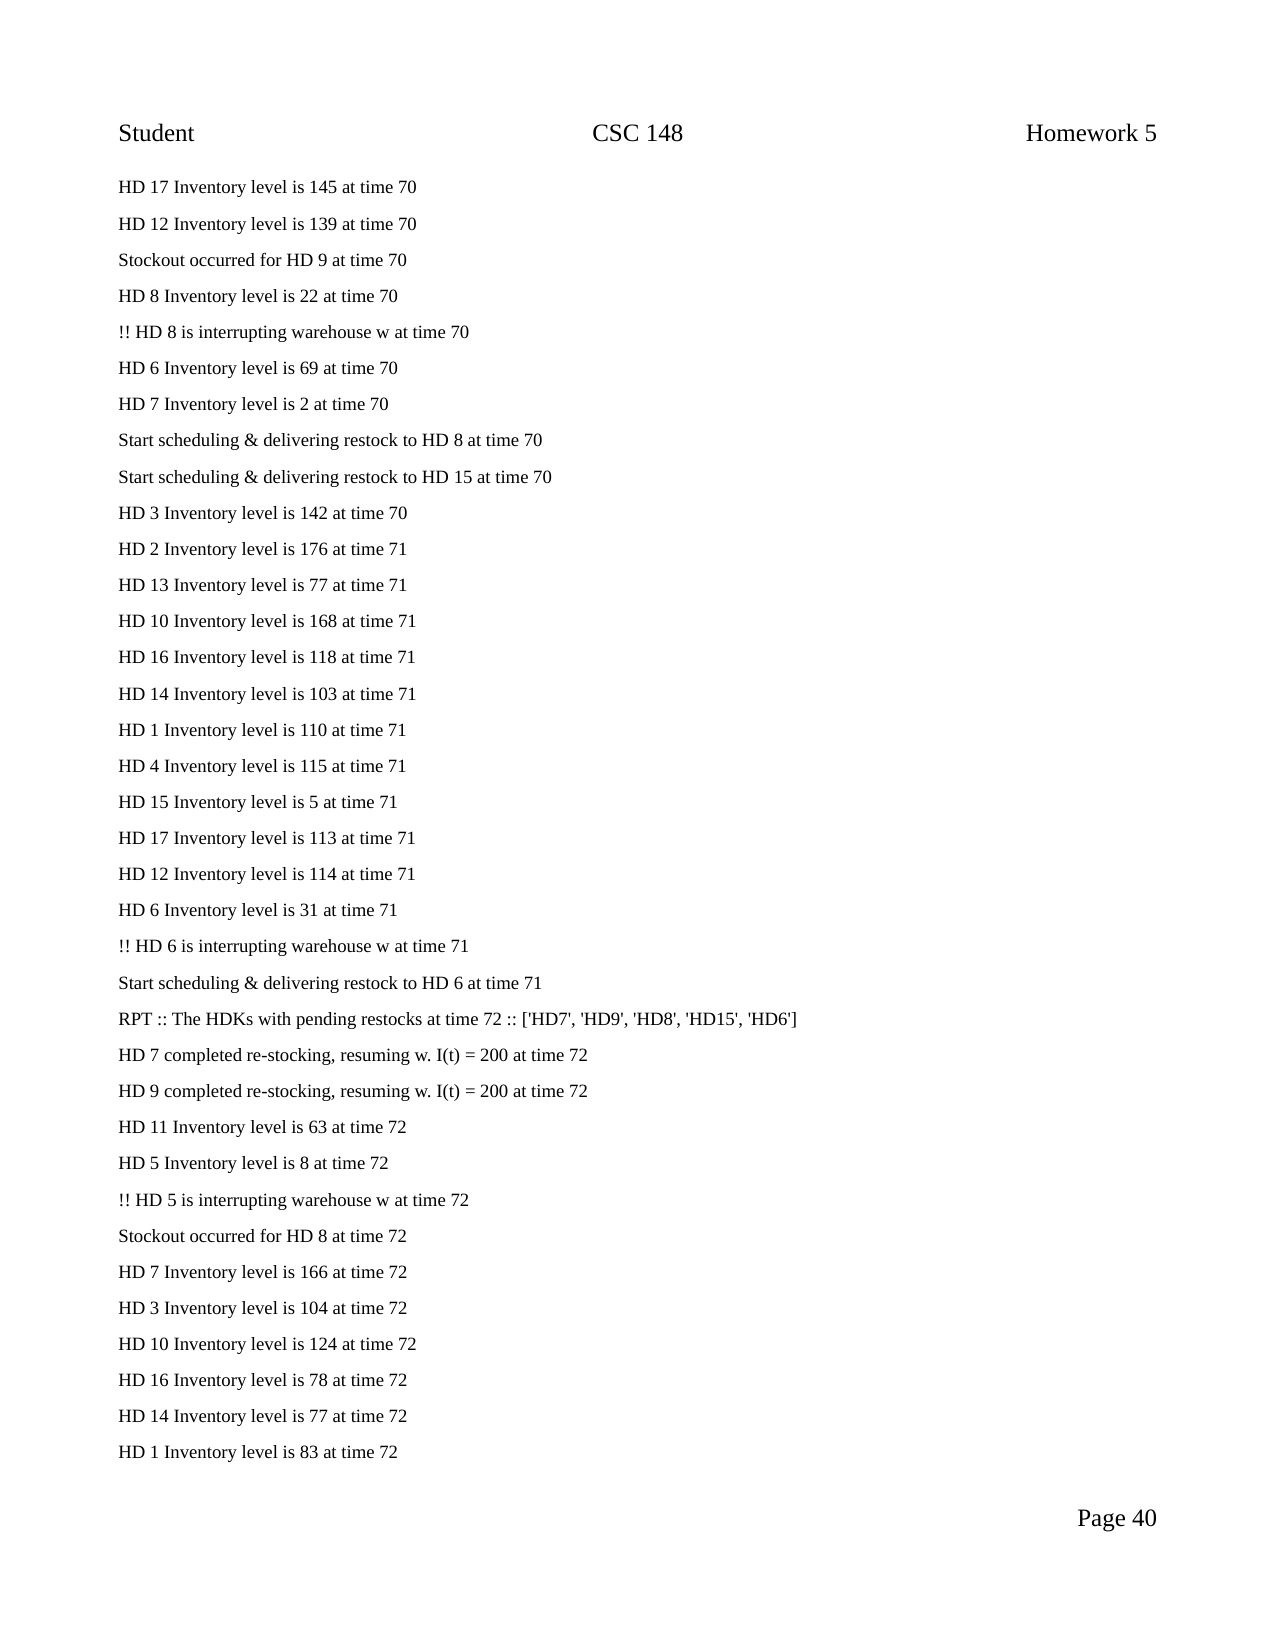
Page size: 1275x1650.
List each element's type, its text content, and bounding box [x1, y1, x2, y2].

text Start scheduling & delivering restock to HD 8 at time 70 [118, 429, 1157, 451]
text HD 17 Inventory level is 145 at time 70 [118, 176, 1157, 198]
text RPT :: The HDKs with pending restocks at time 72 :: ['HD7', 'HD9', 'HD8', 'HD15', 'HD6'] [118, 1008, 1157, 1029]
text HD 10 Inventory level is 124 at time 72 [118, 1333, 1157, 1354]
text HD 16 Inventory level is 78 at time 72 [118, 1369, 1157, 1391]
text HD 11 Inventory level is 63 at time 72 [118, 1116, 1157, 1138]
text HD 7 completed re-stocking, resuming w. I(t) = 200 at time 72 [118, 1044, 1157, 1065]
text HD 10 Inventory level is 168 at time 71 [118, 610, 1157, 632]
text HD 14 Inventory level is 77 at time 72 [118, 1405, 1157, 1427]
text !! HD 5 is interrupting warehouse w at time 72 [118, 1188, 1157, 1210]
text HD 5 Inventory level is 8 at time 72 [118, 1152, 1157, 1174]
text HD 7 Inventory level is 2 at time 70 [118, 393, 1157, 415]
text HD 17 Inventory level is 113 at time 71 [118, 827, 1157, 848]
text !! HD 6 is interrupting warehouse w at time 71 [118, 935, 1157, 957]
text !! HD 8 is interrupting warehouse w at time 70 [118, 321, 1157, 342]
text HD 7 Inventory level is 166 at time 72 [118, 1261, 1157, 1282]
text Start scheduling & delivering restock to HD 6 at time 71 [118, 972, 1157, 993]
text HD 12 Inventory level is 114 at time 71 [118, 863, 1157, 885]
text Stockout occurred for HD 9 at time 70 [118, 249, 1157, 270]
text HD 3 Inventory level is 104 at time 72 [118, 1297, 1157, 1318]
text Start scheduling & delivering restock to HD 15 at time 70 [118, 466, 1157, 487]
text HD 4 Inventory level is 115 at time 71 [118, 755, 1157, 776]
text HD 9 completed re-stocking, resuming w. I(t) = 200 at time 72 [118, 1080, 1157, 1102]
text HD 16 Inventory level is 118 at time 71 [118, 646, 1157, 668]
text HD 13 Inventory level is 77 at time 71 [118, 574, 1157, 596]
text HD 1 Inventory level is 83 at time 72 [118, 1441, 1157, 1463]
text HD 15 Inventory level is 5 at time 71 [118, 791, 1157, 812]
text HD 12 Inventory level is 139 at time 70 [118, 212, 1157, 234]
text HD 8 Inventory level is 22 at time 70 [118, 285, 1157, 306]
text HD 14 Inventory level is 103 at time 71 [118, 682, 1157, 704]
text HD 3 Inventory level is 142 at time 70 [118, 502, 1157, 523]
text HD 1 Inventory level is 110 at time 71 [118, 718, 1157, 740]
text HD 6 Inventory level is 31 at time 71 [118, 899, 1157, 921]
text HD 6 Inventory level is 69 at time 70 [118, 357, 1157, 379]
text HD 2 Inventory level is 176 at time 71 [118, 538, 1157, 559]
text Stockout occurred for HD 8 at time 72 [118, 1224, 1157, 1246]
